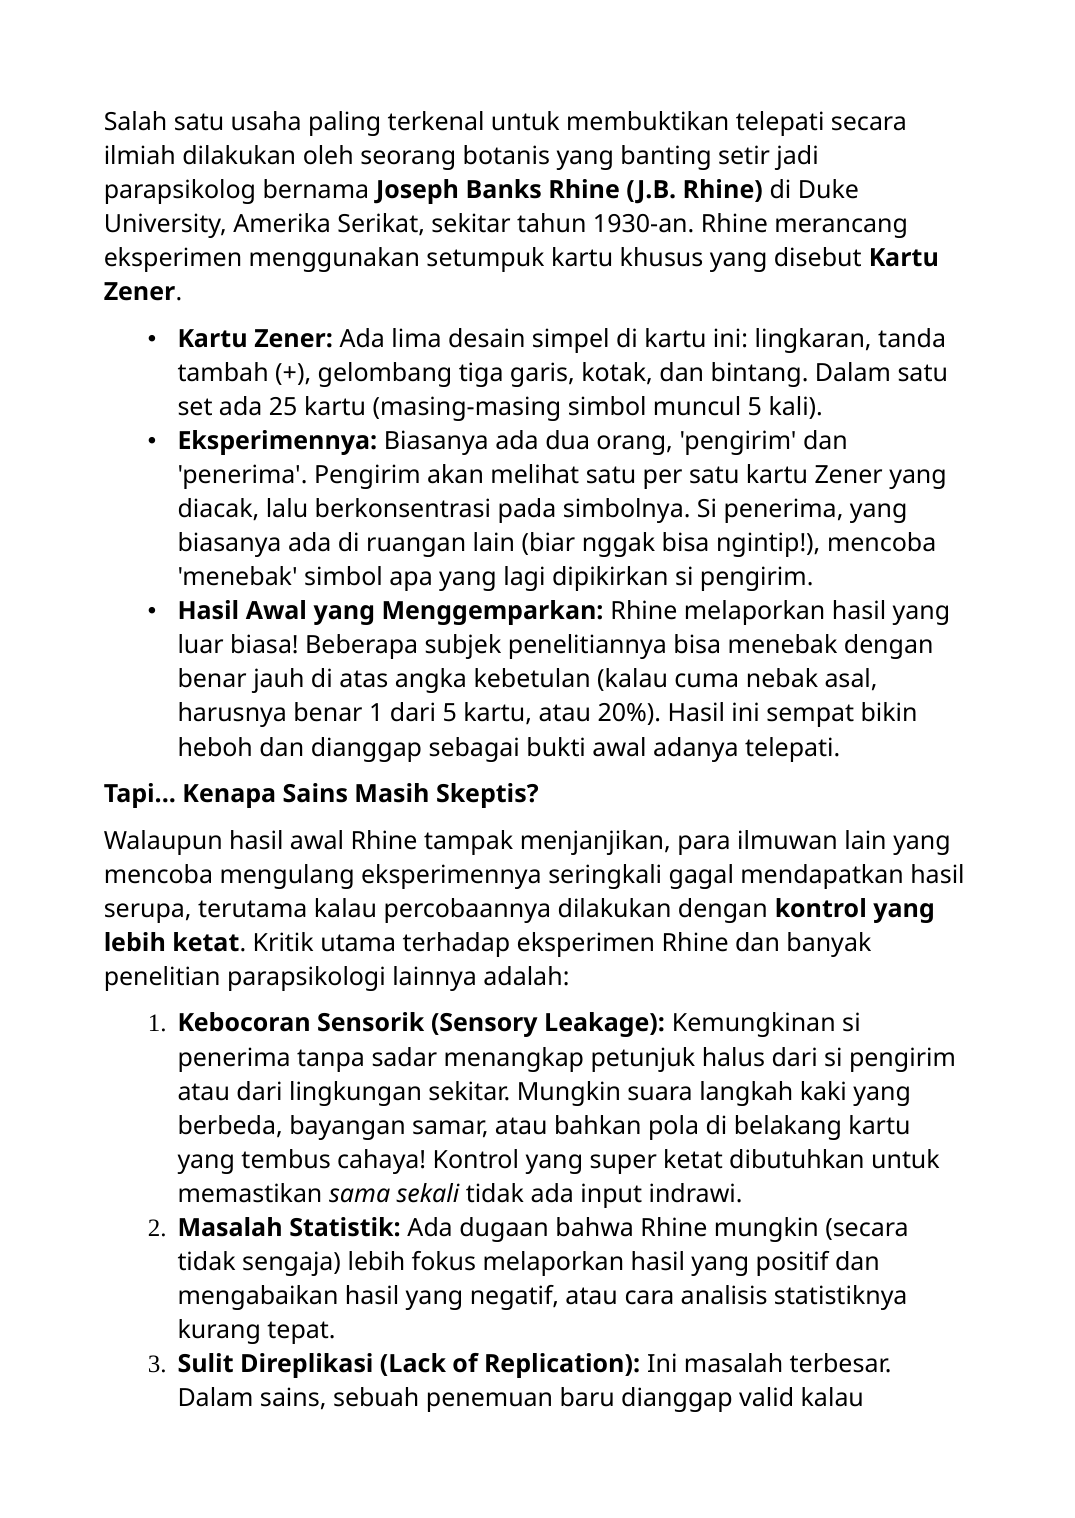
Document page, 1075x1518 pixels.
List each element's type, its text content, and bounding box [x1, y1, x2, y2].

text Tapi... Kenapa Sains Masih Skeptis? [103, 776, 971, 810]
text Salah satu usaha paling terkenal untuk membuktikan telepati secara ilmiah dilakukan oleh seorang botanis yang banting setir jadi parapsikolog bernama Joseph Banks Rhine (J.B. Rhine) di Duke University, Amerika Serikat, sekitar tahun 1930-an. Rhine merancang eksperimen menggunakan setumpuk kartu khusus yang disebut Kartu Zener. [103, 103, 971, 308]
list Sulit Direplikasi (Lack of Replication): Ini masalah terbesar. Dalam sains, sebuah penemuan baru dianggap valid kalau [148, 1346, 971, 1414]
list Masalah Statistik: Ada dugaan bahwa Rhine mungkin (secara tidak sengaja) lebih fokus melaporkan hasil yang positif dan mengabaikan hasil yang negatif, atau cara analisis statistiknya kurang tepat. [148, 1209, 971, 1346]
list Hasil Awal yang Menggemparkan: Rhine melaporkan hasil yang luar biasa! Beberapa subjek penelitiannya bisa menebak dengan benar jauh di atas angka kebetulan (kalau cuma nebak asal, harusnya benar 1 dari 5 kartu, atau 20%). Hasil ini sempat bikin heboh dan dianggap sebagai bukti awal adanya telepati. [148, 593, 971, 763]
text Walaupun hasil awal Rhine tampak menjanjikan, para ilmuwan lain yang mencoba mengulang eksperimennya seringkali gagal mendapatkan hasil serupa, terutama kalau percobaannya dilakukan dengan kontrol yang lebih ketat. Kritik utama terhadap eksperimen Rhine dan banyak penelitian parapsikologi lainnya adalah: [103, 822, 971, 993]
list Kartu Zener: Ada lima desain simpel di kartu ini: lingkaran, tanda tambah (+), gelombang tiga garis, kotak, dan bintang. Dalam satu set ada 25 kartu (masing-masing simbol muncul 5 kali). [148, 320, 971, 423]
list Eksperimennya: Biasanya ada dua orang, 'pengirim' dan 'penerima'. Pengirim akan melihat satu per satu kartu Zener yang diacak, lalu berkonsentrasi pada simbolnya. Si penerima, yang biasanya ada di ruangan lain (biar nggak bisa ngintip!), mencoba 'menebak' simbol apa yang lagi dipikirkan si pengirim. [148, 423, 971, 593]
list Kebocoran Sensorik (Sensory Leakage): Kemungkinan si penerima tanpa sadar menangkap petunjuk halus dari si pengirim atau dari lingkungan sekitar. Mungkin suara langkah kaki yang berbeda, bayangan samar, atau bahkan pola di belakang kartu yang tembus cahaya! Kontrol yang super ketat dibutuhkan untuk memastikan sama sekali tidak ada input indrawi. [148, 1005, 971, 1209]
